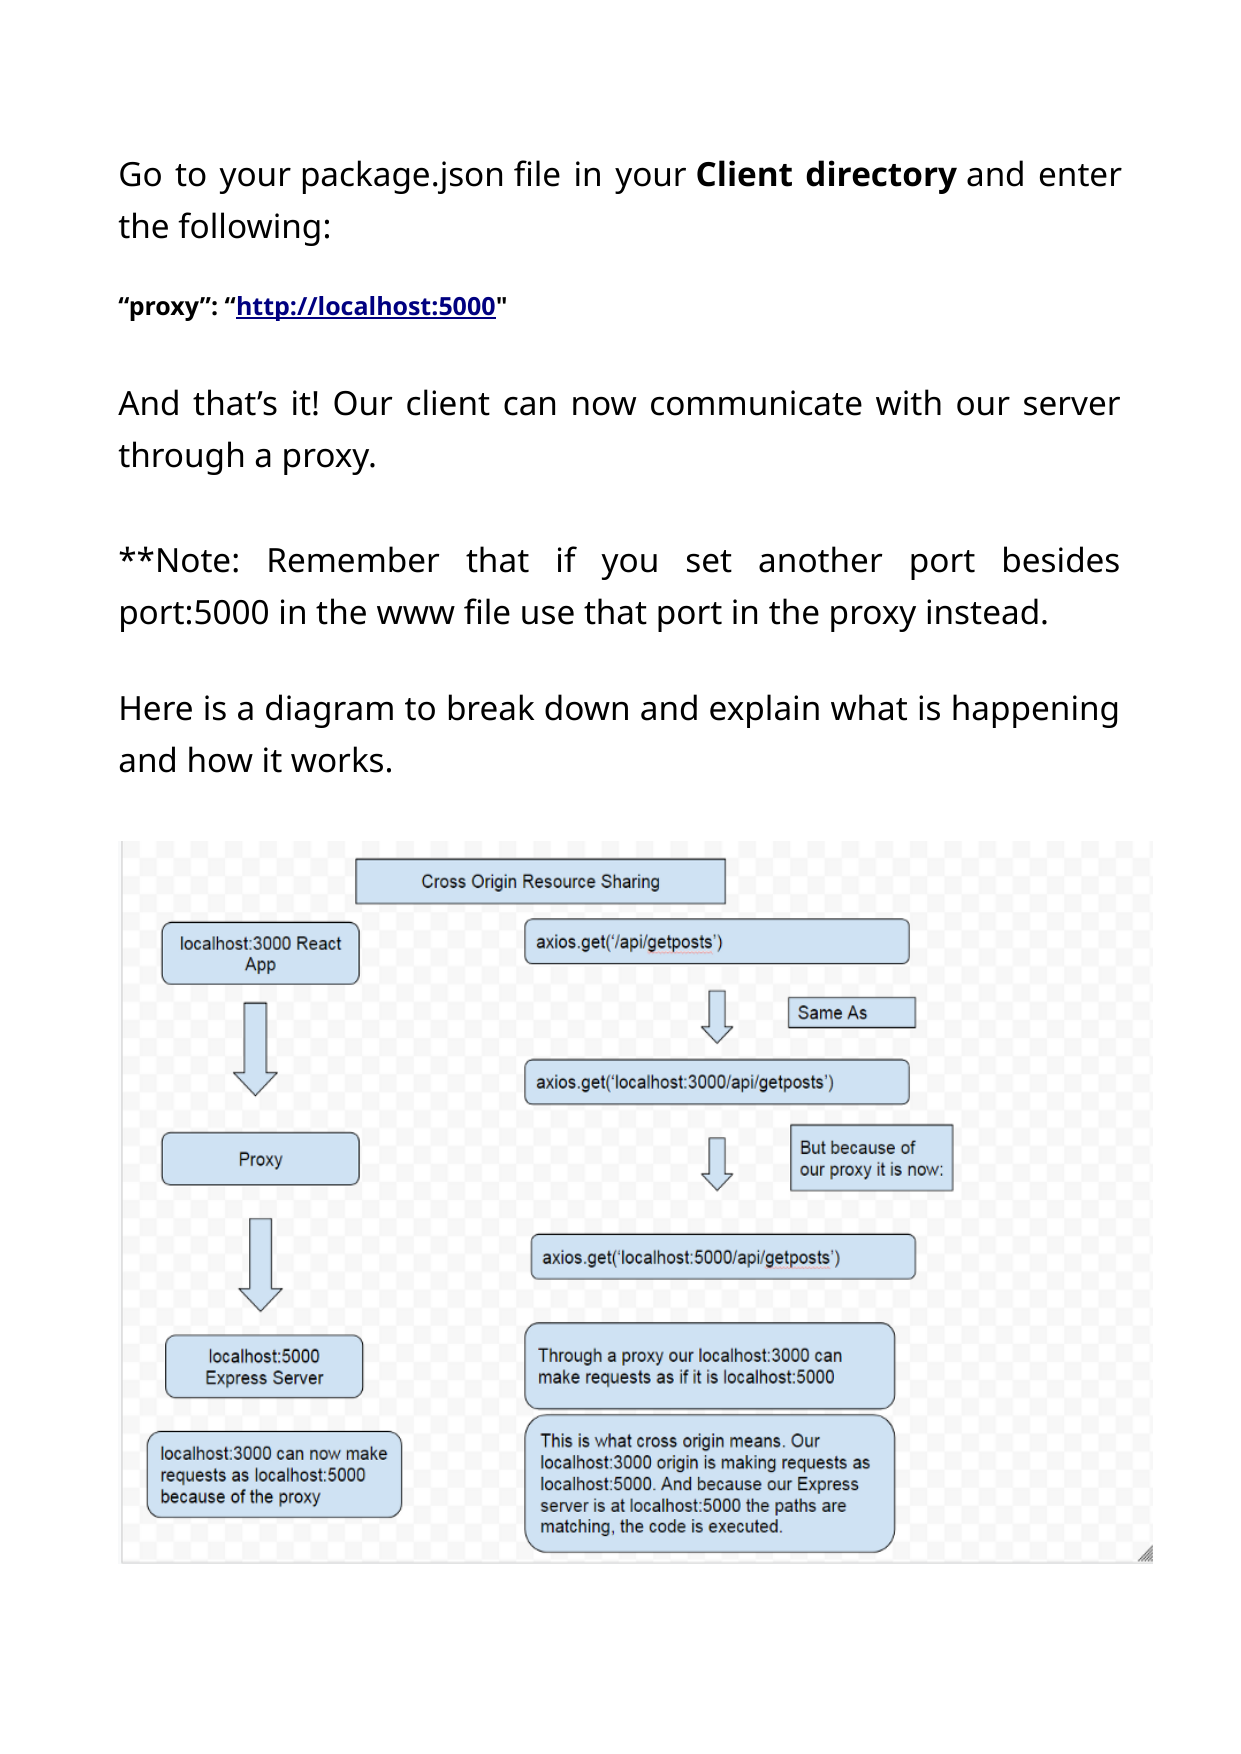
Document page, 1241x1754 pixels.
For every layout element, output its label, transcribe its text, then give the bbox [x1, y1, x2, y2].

text And that’s it! Our client can now communicate with our server through a proxy. [118, 380, 1122, 477]
text “proxy”: “http://localhost:5000" [118, 288, 1122, 323]
text Go to your package.json file in your Client directory and enter the following: [118, 151, 1122, 249]
text **Note: Remember that if you set another port besides port:5000 in the www file use that port in the proxy instead. [118, 536, 1122, 634]
text Here is a diagram to break down and explain what is happening and how it works. [118, 685, 1122, 782]
picture [118, 841, 1153, 1564]
